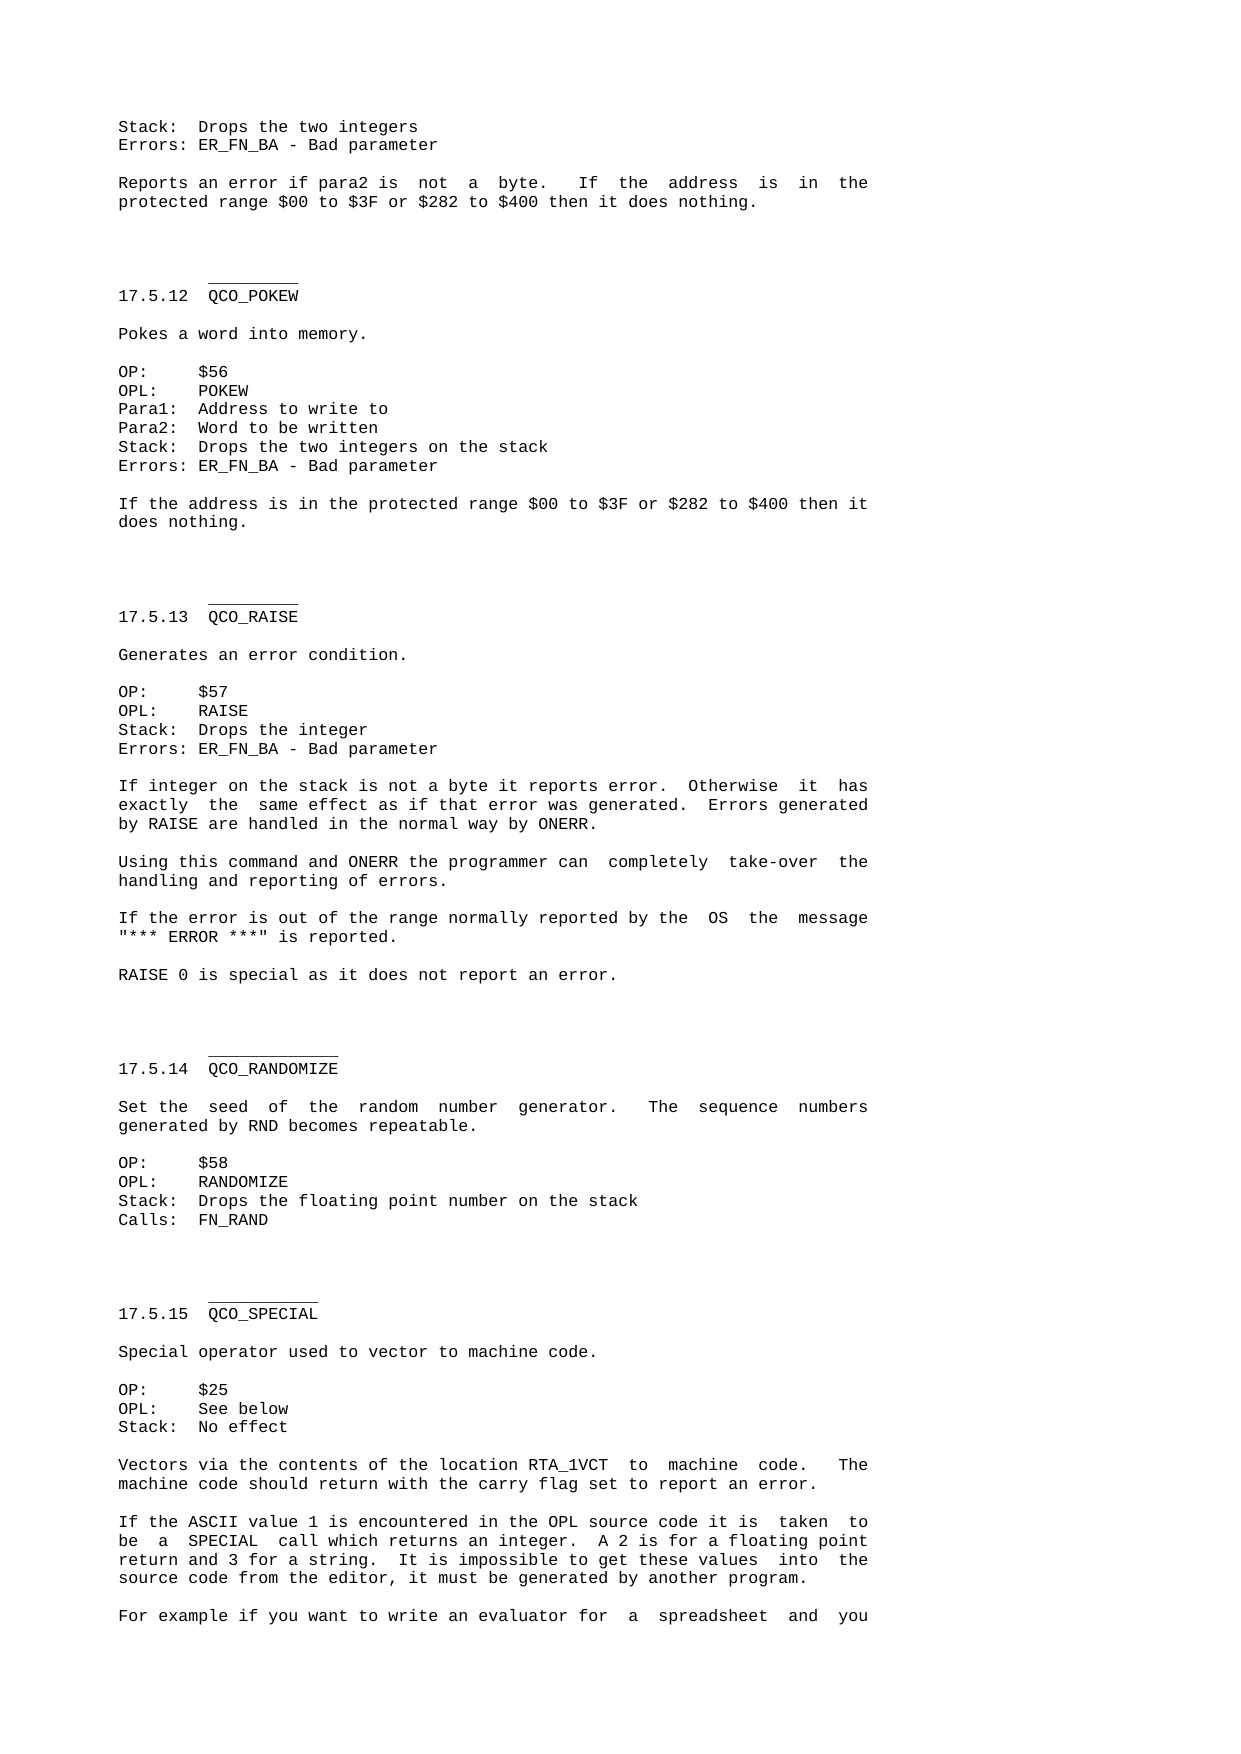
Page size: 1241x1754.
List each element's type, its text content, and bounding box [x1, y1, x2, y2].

text by RAISE are handled in the normal way by ONERR. [118, 816, 1122, 834]
text Stack: Drops the two integers [118, 118, 1122, 137]
text Calls: FN_RAND [118, 1212, 1122, 1231]
text _________ [118, 269, 1122, 288]
text machine code should return with the carry flag set to report an error. [118, 1476, 1122, 1494]
text 17.5.13 QCO_RAISE [118, 608, 1122, 627]
text Errors: ER_FN_BA - Bad parameter [118, 457, 1122, 476]
text Reports an error if para2 is not a byte. If the address is in the [118, 175, 1122, 193]
text OPL: POKEW [118, 382, 1122, 401]
text Errors: ER_FN_BA - Bad parameter [118, 740, 1122, 759]
text be a SPECIAL call which returns an integer. A 2 is for a floating point [118, 1532, 1122, 1551]
text OPL: See below [118, 1400, 1122, 1419]
text OP: $57 [118, 684, 1122, 703]
text OP: $25 [118, 1381, 1122, 1400]
text ___________ [118, 1287, 1122, 1306]
text OP: $58 [118, 1155, 1122, 1174]
text handling and reporting of errors. [118, 872, 1122, 891]
text Stack: Drops the integer [118, 721, 1122, 740]
text OPL: RANDOMIZE [118, 1174, 1122, 1193]
text return and 3 for a string. It is impossible to get these values into the [118, 1551, 1122, 1570]
text Errors: ER_FN_BA - Bad parameter [118, 137, 1122, 156]
text OPL: RAISE [118, 703, 1122, 721]
text If the address is in the protected range $00 to $3F or $282 to $400 then it [118, 495, 1122, 514]
text _________ [118, 589, 1122, 608]
text Special operator used to vector to machine code. [118, 1344, 1122, 1362]
text If the error is out of the range normally reported by the OS the message [118, 910, 1122, 929]
text Pokes a word into memory. [118, 326, 1122, 344]
text protected range $00 to $3F or $282 to $400 then it does nothing. [118, 193, 1122, 212]
text Using this command and ONERR the programmer can completely take-over the [118, 853, 1122, 872]
text _____________ [118, 1042, 1122, 1061]
text Stack: No effect [118, 1419, 1122, 1438]
text If integer on the stack is not a byte it reports error. Otherwise it has [118, 778, 1122, 797]
text "*** ERROR ***" is reported. [118, 929, 1122, 948]
text generated by RND becomes repeatable. [118, 1117, 1122, 1136]
text source code from the editor, it must be generated by another program. [118, 1570, 1122, 1589]
text Set the seed of the random number generator. The sequence numbers [118, 1098, 1122, 1117]
text Vectors via the contents of the location RTA_1VCT to machine code. The [118, 1457, 1122, 1476]
text 17.5.12 QCO_POKEW [118, 288, 1122, 307]
text OP: $56 [118, 363, 1122, 382]
text Para1: Address to write to [118, 401, 1122, 420]
text Para2: Word to be written [118, 420, 1122, 439]
text For example if you want to write an evaluator for a spreadsheet and you [118, 1608, 1122, 1626]
text 17.5.14 QCO_RANDOMIZE [118, 1061, 1122, 1080]
text Stack: Drops the two integers on the stack [118, 439, 1122, 457]
text Stack: Drops the floating point number on the stack [118, 1193, 1122, 1212]
text RAISE 0 is special as it does not report an error. [118, 967, 1122, 985]
text 17.5.15 QCO_SPECIAL [118, 1306, 1122, 1325]
text If the ASCII value 1 is encountered in the OPL source code it is taken to [118, 1513, 1122, 1532]
text does nothing. [118, 514, 1122, 533]
text exactly the same effect as if that error was generated. Errors generated [118, 797, 1122, 816]
text Generates an error condition. [118, 646, 1122, 665]
